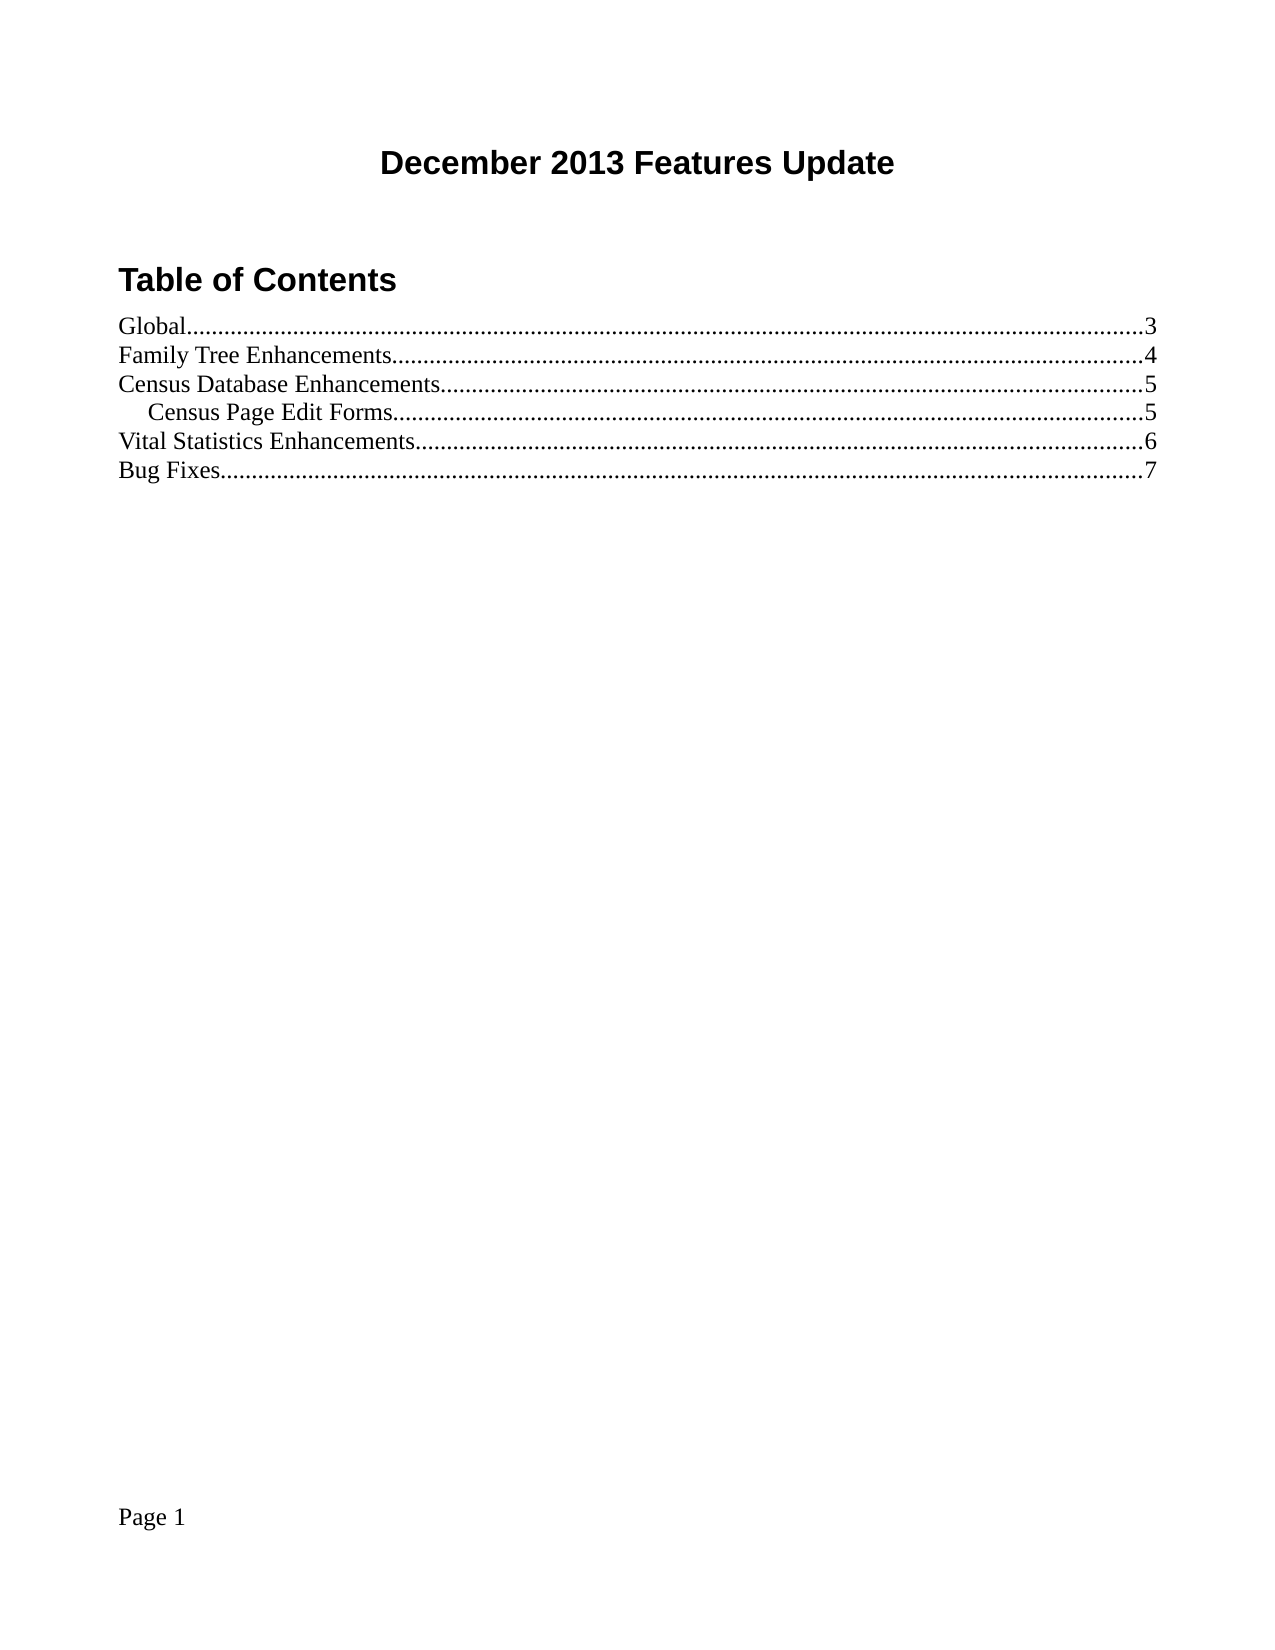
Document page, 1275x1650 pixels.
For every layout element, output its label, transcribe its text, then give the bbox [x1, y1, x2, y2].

text Bug Fixes 7 [118, 455, 1157, 484]
text Global 3 [118, 311, 1157, 340]
text Family Tree Enhancements 4 [118, 340, 1157, 369]
text Vital Statistics Enhancements 6 [118, 426, 1157, 455]
subtitle Table of Contents [118, 260, 1157, 299]
text Census Page Edit Forms 5 [148, 397, 1157, 426]
subtitle December 2013 Features Update [118, 143, 1157, 182]
text Census Database Enhancements 5 [118, 369, 1157, 397]
